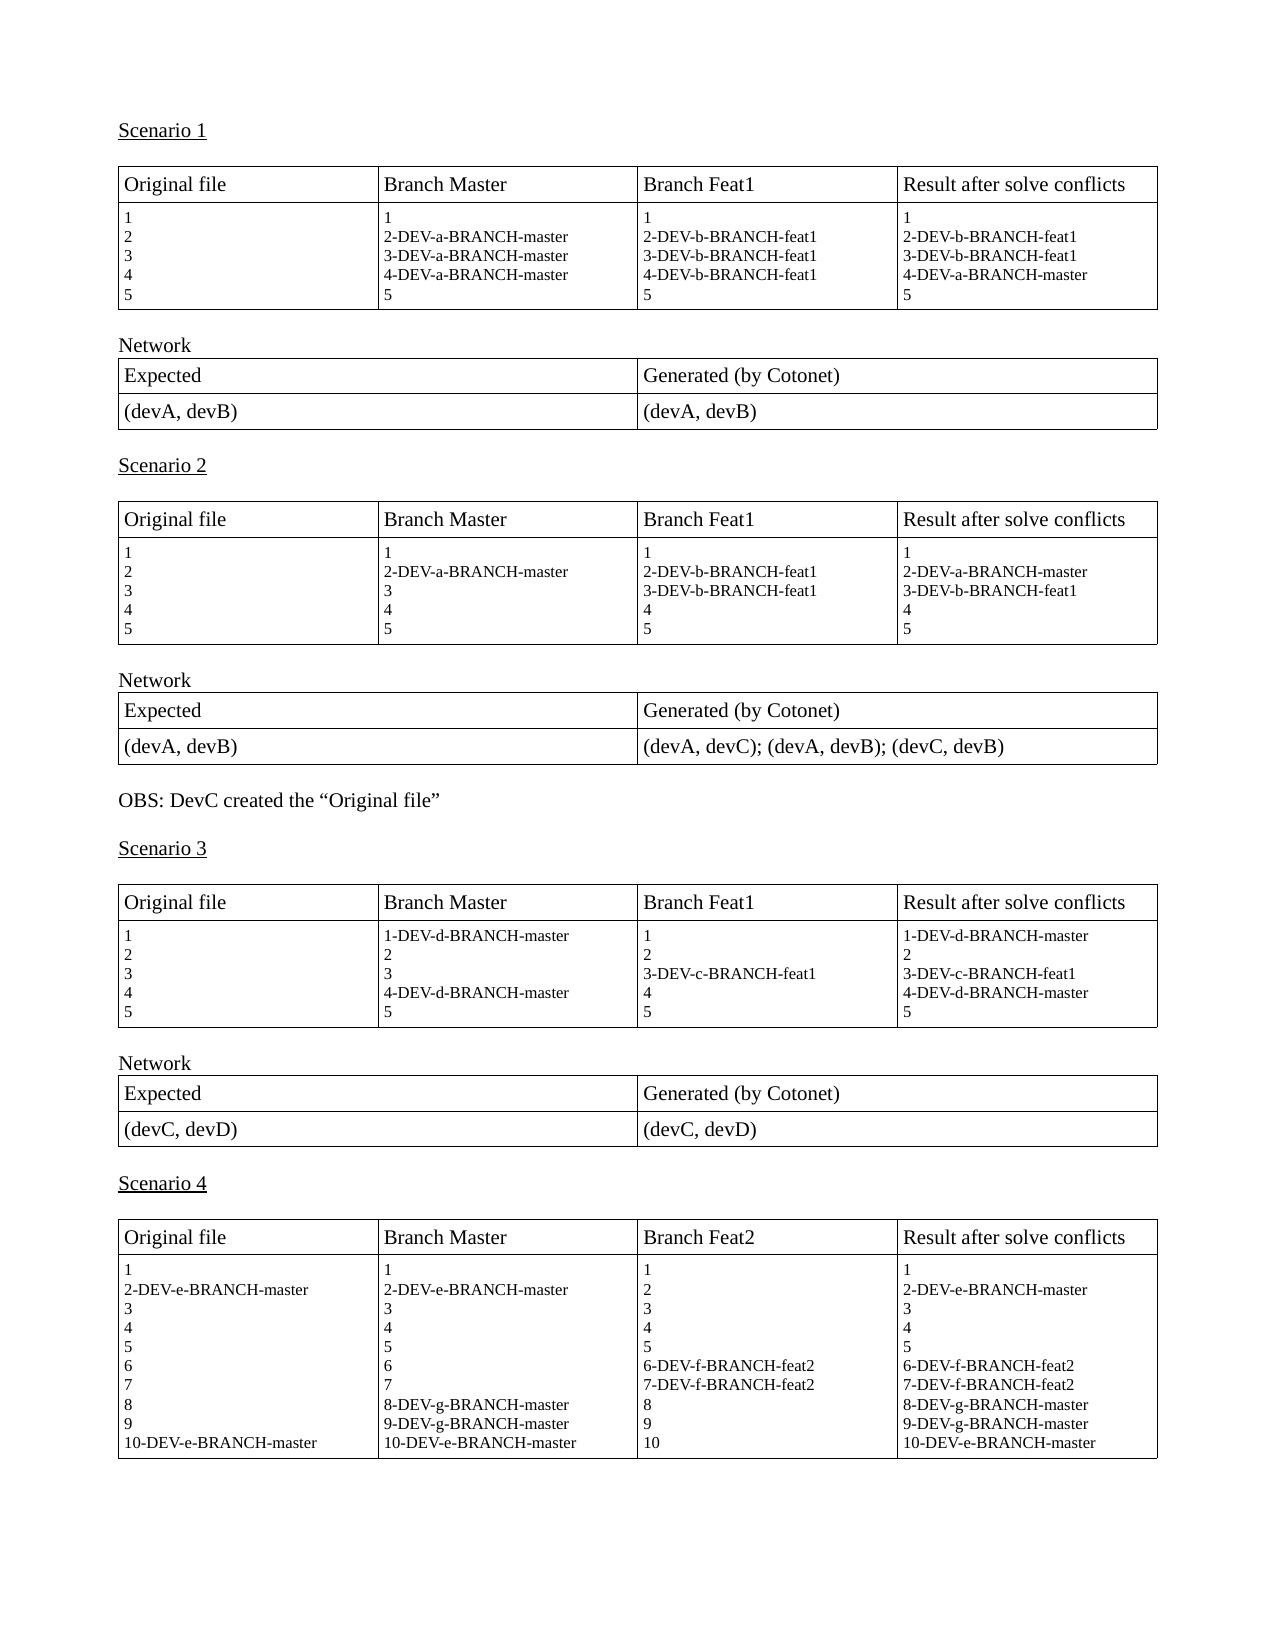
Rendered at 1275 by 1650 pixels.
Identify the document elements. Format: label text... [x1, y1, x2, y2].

table_header Branch Master [379, 1220, 637, 1254]
table_cell (devC, devD) [119, 1112, 637, 1146]
table_cell 1 2-DEV-e-BRANCH-master 3 4 5 6 7 8-DEV-g-BRANCH-master 9-DEV-g-BRANCH-master 10-DEV-e-BRANCH-master [379, 1255, 637, 1458]
table_header Result after solve conflicts [898, 167, 1157, 202]
text Network [118, 668, 1157, 692]
table_cell 1 2 3 4 5 6-DEV-f-BRANCH-feat2 7-DEV-f-BRANCH-feat2 8 9 10 [638, 1255, 897, 1458]
text Network [118, 1051, 1157, 1075]
table_header Branch Feat1 [638, 885, 897, 919]
table_header Original file [119, 502, 378, 537]
table_header Branch Master [379, 502, 637, 537]
table_header Original file [119, 885, 378, 919]
table_cell 1 2 3 4 5 [119, 203, 378, 309]
table_header Result after solve conflicts [898, 1220, 1157, 1254]
table_cell 1 2-DEV-b-BRANCH-feat1 3-DEV-b-BRANCH-feat1 4-DEV-b-BRANCH-feat1 5 [638, 203, 897, 309]
text Scenario 4 [118, 1171, 1157, 1195]
table_cell 1 2-DEV-a-BRANCH-master 3-DEV-a-BRANCH-master 4-DEV-a-BRANCH-master 5 [379, 203, 637, 309]
table_cell (devC, devD) [638, 1112, 1157, 1146]
table_header Branch Feat2 [638, 1220, 897, 1254]
table_header Original file [119, 1220, 378, 1254]
table_cell 1 2-DEV-b-BRANCH-feat1 3-DEV-b-BRANCH-feat1 4 5 [638, 538, 897, 644]
text Scenario 3 [118, 836, 1157, 860]
table_header Expected [119, 1076, 637, 1111]
text OBS: DevC created the “Original file” [118, 788, 1157, 812]
table_header Expected [119, 693, 637, 728]
table_cell (devA, devB) [119, 729, 637, 763]
table_header Branch Master [379, 167, 637, 202]
table_header Branch Feat1 [638, 167, 897, 202]
table_header Generated (by Cotonet) [638, 1076, 1157, 1111]
table_header Branch Feat1 [638, 502, 897, 537]
table_cell 1 2 3 4 5 [119, 921, 378, 1027]
table_cell (devA, devB) [119, 394, 637, 429]
table_cell 1 2-DEV-b-BRANCH-feat1 3-DEV-b-BRANCH-feat1 4-DEV-a-BRANCH-master 5 [898, 203, 1157, 309]
table_cell 1-DEV-d-BRANCH-master 2 3 4-DEV-d-BRANCH-master 5 [379, 921, 637, 1027]
table_cell 1 2-DEV-e-BRANCH-master 3 4 5 6 7 8 9 10-DEV-e-BRANCH-master [119, 1255, 378, 1458]
table_header Result after solve conflicts [898, 502, 1157, 537]
table_cell 1 2 3-DEV-c-BRANCH-feat1 4 5 [638, 921, 897, 1027]
table_header Original file [119, 167, 378, 202]
table_header Generated (by Cotonet) [638, 693, 1157, 728]
table_cell 1 2-DEV-a-BRANCH-master 3 4 5 [379, 538, 637, 644]
table_cell 1 2-DEV-e-BRANCH-master 3 4 5 6-DEV-f-BRANCH-feat2 7-DEV-f-BRANCH-feat2 8-DEV-g-BRANCH-master 9-DEV-g-BRANCH-master 10-DEV-e-BRANCH-master [898, 1255, 1157, 1458]
table_cell (devA, devB) [638, 394, 1157, 429]
table_header Expected [119, 359, 637, 393]
table_header Result after solve conflicts [898, 885, 1157, 919]
table_header Generated (by Cotonet) [638, 359, 1157, 393]
table_header Branch Master [379, 885, 637, 919]
table_cell (devA, devC); (devA, devB); (devC, devB) [638, 729, 1157, 763]
text Network [118, 333, 1157, 357]
table_cell 1-DEV-d-BRANCH-master 2 3-DEV-c-BRANCH-feat1 4-DEV-d-BRANCH-master 5 [898, 921, 1157, 1027]
text Scenario 2 [118, 453, 1157, 477]
table_cell 1 2 3 4 5 [119, 538, 378, 644]
table_cell 1 2-DEV-a-BRANCH-master 3-DEV-b-BRANCH-feat1 4 5 [898, 538, 1157, 644]
text Scenario 1 [118, 118, 1157, 142]
